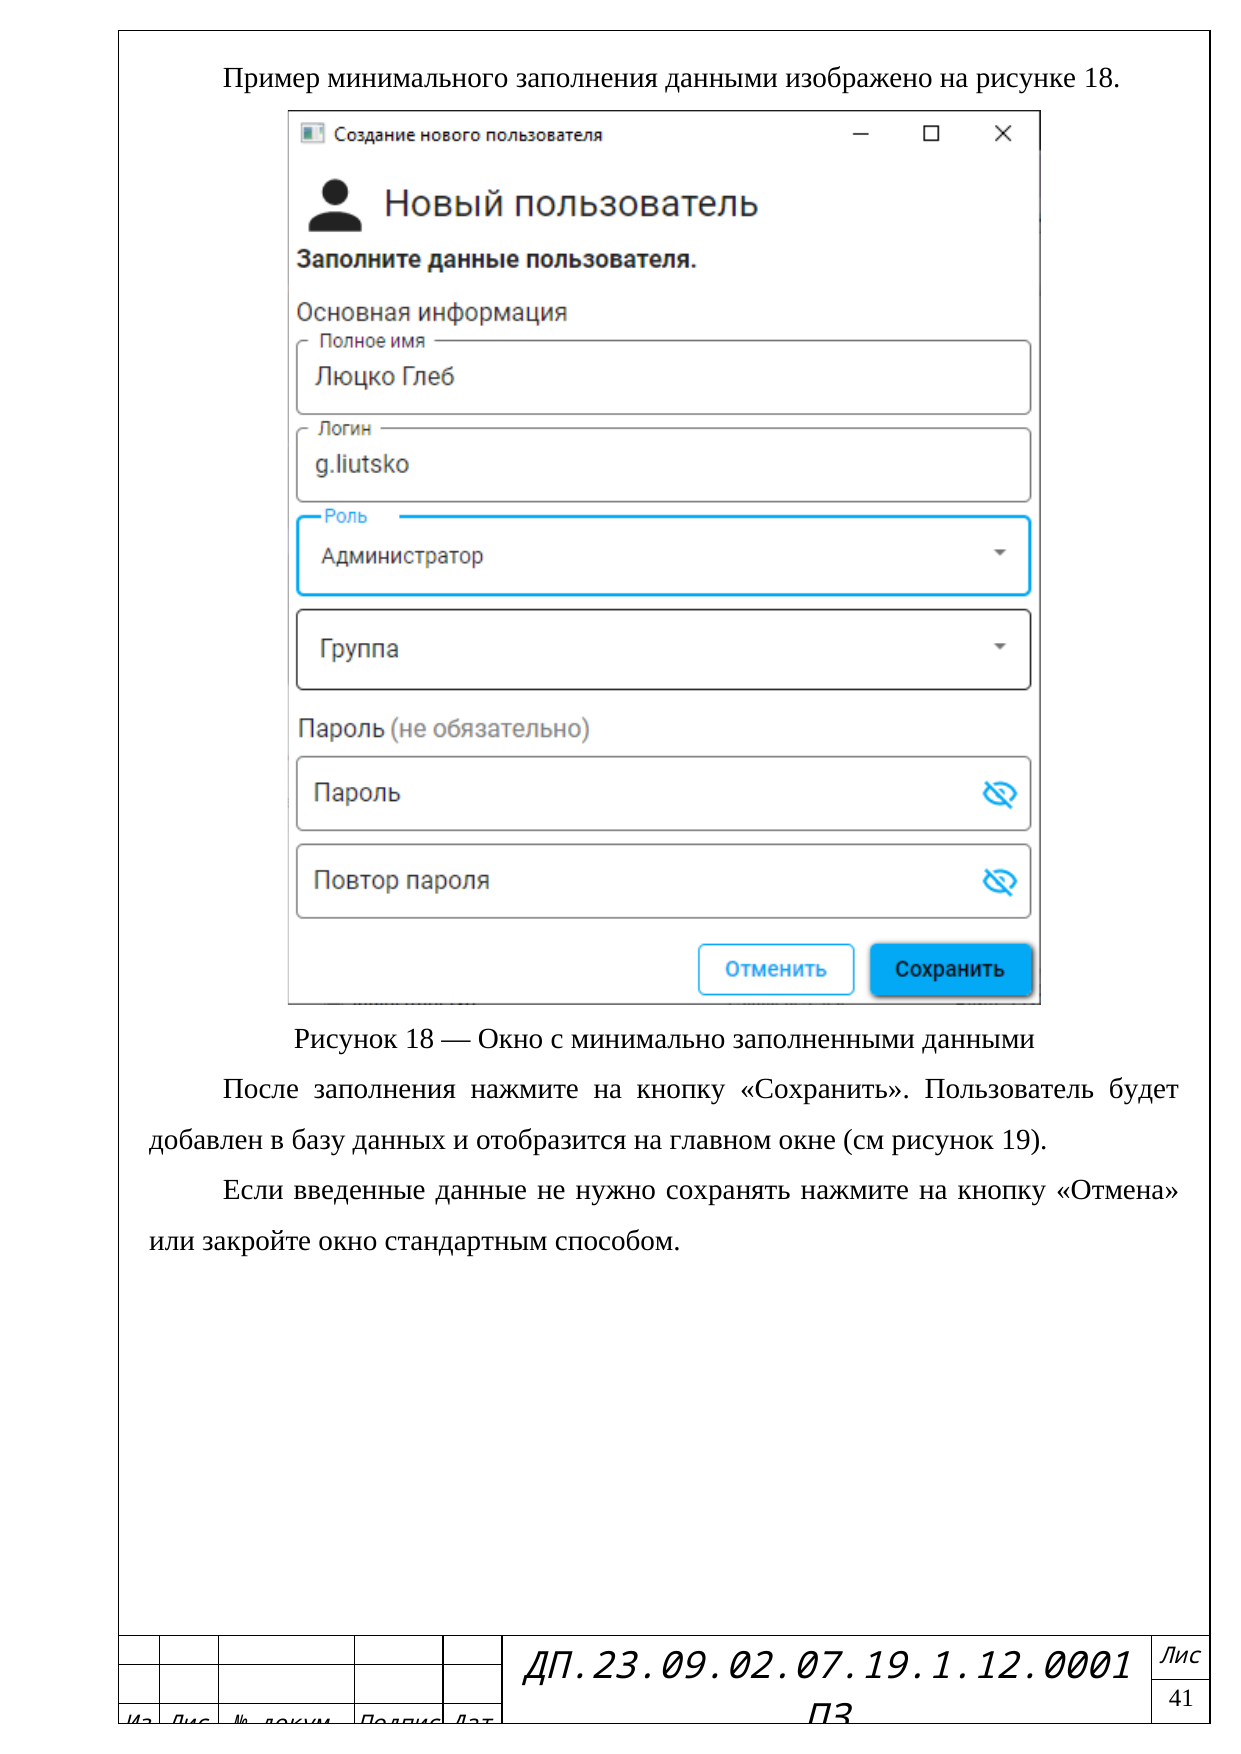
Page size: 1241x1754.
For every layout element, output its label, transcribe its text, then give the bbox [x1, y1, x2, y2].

text После заполнения нажмите на кнопку «Сохранить». Пользователь будет добавлен в базу данных и отобразится на главном окне (см рисунок 19). [149, 1055, 1180, 1156]
picture [287, 110, 1041, 1005]
text Если введенные данные не нужно сохранять нажмите на кнопку «Отмена» или закройте окно стандартным способом. [149, 1172, 1180, 1256]
text Рисунок 18 — Окно с минимально заполненными данными [149, 111, 1180, 1055]
text Пример минимального заполнения данными изображено на рисунке 18. [149, 60, 1180, 94]
